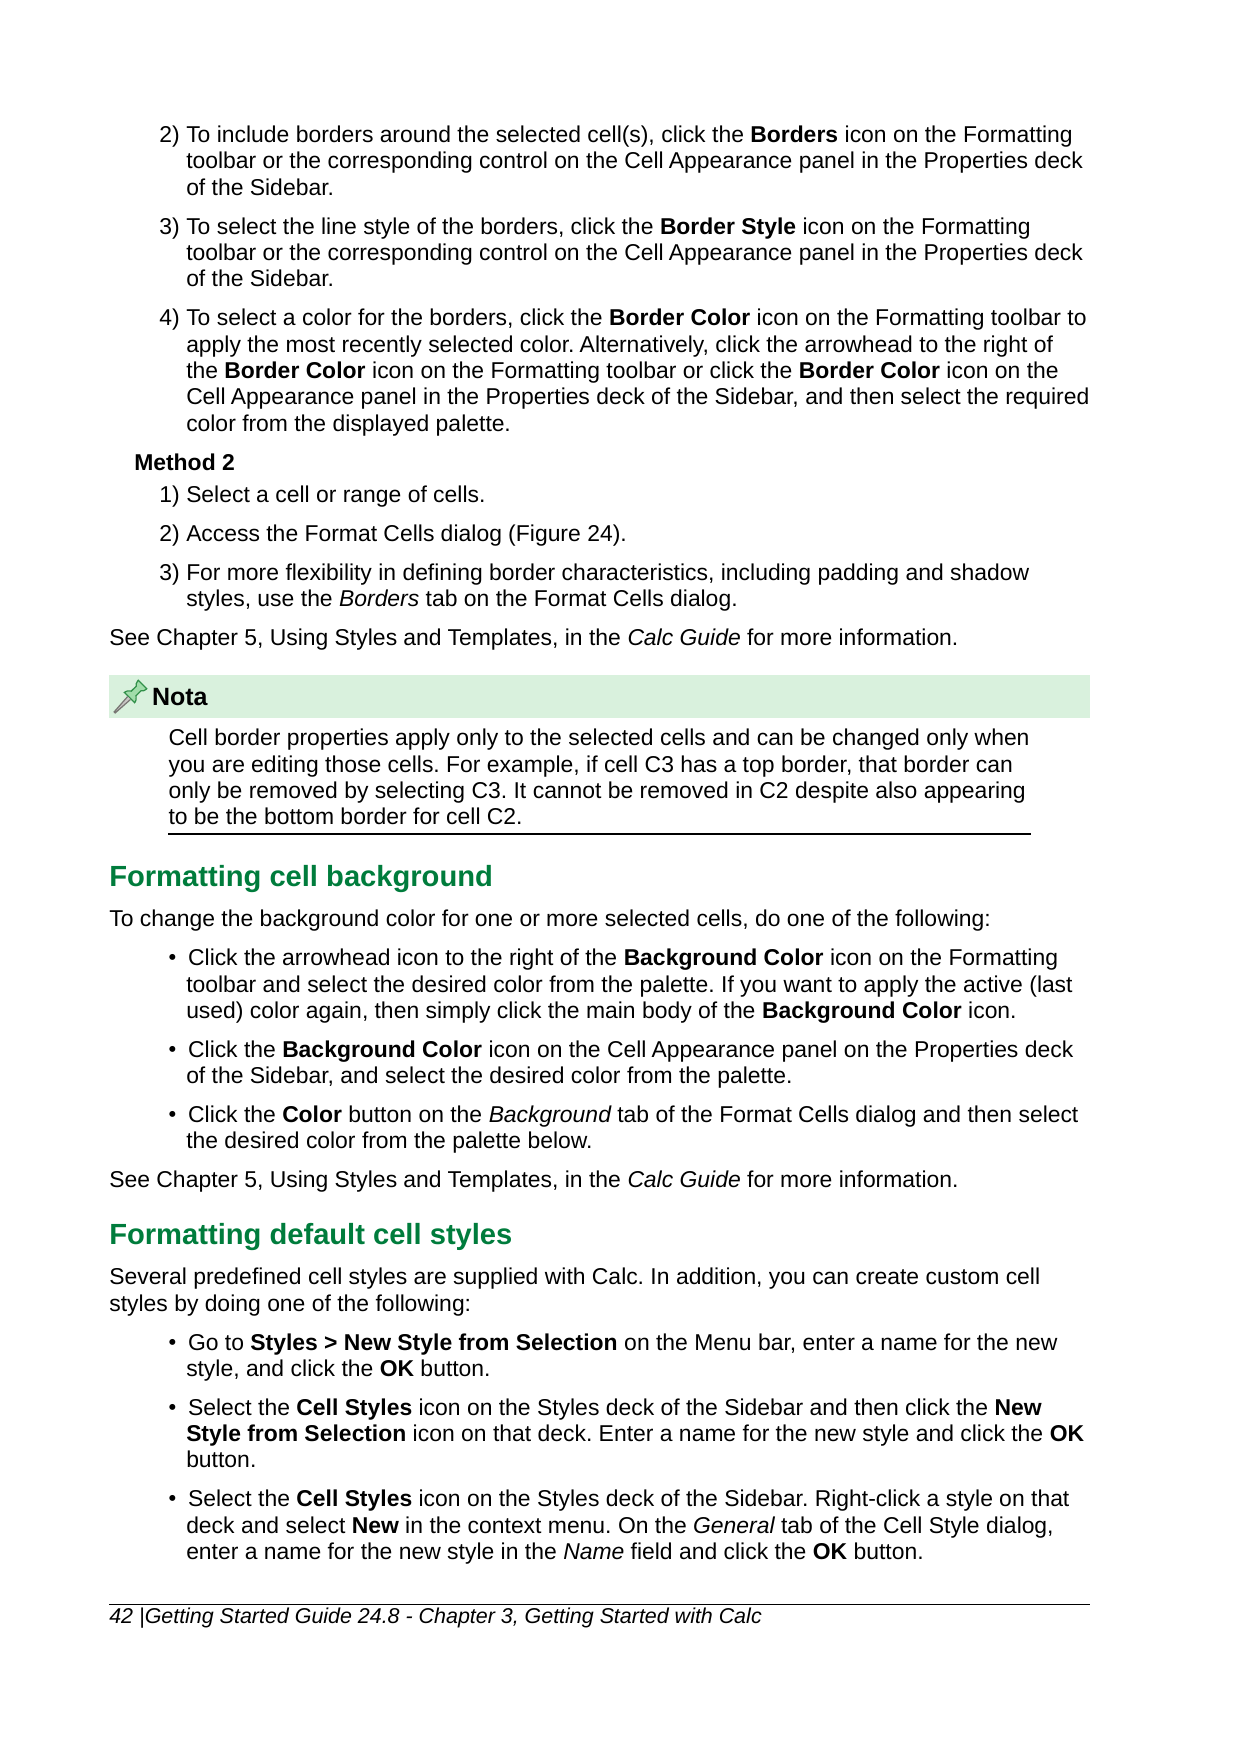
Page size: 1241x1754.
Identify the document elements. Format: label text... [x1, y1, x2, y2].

subtitle Nota [109, 675, 1090, 718]
text Method 2 [134, 448, 1090, 475]
list For more flexibility in defining border characteristics, including padding and shadow styles, use the Borders tab on the Format Cells dialog. [186, 559, 1090, 611]
list Click the arrowhead icon to the right of the Background Color icon on the Formatting toolbar and select the desired color from the palette. If you want to apply the active (last used) color again, then simply click the main body of the Background Color icon. [168, 944, 1090, 1023]
list Access the Format Cells dialog (Figure 24). [186, 520, 1090, 546]
list Select a cell or range of cells. [186, 481, 1090, 507]
list To include borders around the selected cell(s), click the Borders icon on the Formatting toolbar or the corresponding control on the Cell Appearance panel in the Properties deck of the Sidebar. [186, 121, 1090, 200]
list Go to Styles > New Style from Selection on the Menu bar, enter a name for the new style, and click the OK button. [168, 1328, 1090, 1381]
list To select a color for the borders, click the Border Color icon on the Formatting toolbar to apply the most recently selected color. Alternatively, click the arrowhead to the right of the Border Color icon on the Formatting toolbar or click the Border Color icon on the Cell Appearance panel in the Properties deck of the Sidebar, and then select the required color from the displayed palette. [186, 304, 1090, 436]
text Cell border properties apply only to the selected cells and can be changed only when you are editing those cells. For example, if cell C3 has a top border, that border can only be removed by selecting C3. It cannot be removed in C2 despite also appearing to be the bottom border for cell C2. [168, 724, 1031, 833]
list Select the Cell Styles icon on the Styles deck of the Sidebar. Right-click a style on that deck and select New in the context menu. On the General tab of the Cell Style dialog, enter a name for the new style in the Name field and click the OK button. [168, 1485, 1090, 1564]
list To change the background color for one or more selected cells, do one of the following: [109, 905, 1090, 932]
list Several predefined cell styles are supplied with Calc. In addition, you can create custom cell styles by doing one of the following: [109, 1263, 1090, 1316]
text See Chapter 5, Using Styles and Templates, in the Calc Guide for more information. [109, 624, 1090, 650]
subtitle Formatting cell background [109, 859, 1090, 893]
subtitle Formatting default cell styles [109, 1217, 1090, 1251]
text See Chapter 5, Using Styles and Templates, in the Calc Guide for more information. [109, 1166, 1090, 1193]
list Click the Background Color icon on the Cell Appearance panel on the Properties deck of the Sidebar, and select the desired color from the palette. [168, 1036, 1090, 1088]
list Click the Color button on the Background tab of the Format Cells dialog and then select the desired color from the palette below. [168, 1101, 1090, 1154]
list To select the line style of the borders, click the Border Style icon on the Formatting toolbar or the corresponding control on the Cell Appearance panel in the Properties deck of the Sidebar. [186, 213, 1090, 292]
list Select the Cell Styles icon on the Styles deck of the Sidebar and then click the New Style from Selection icon on that deck. Enter a name for the new style and click the OK button. [168, 1394, 1090, 1473]
